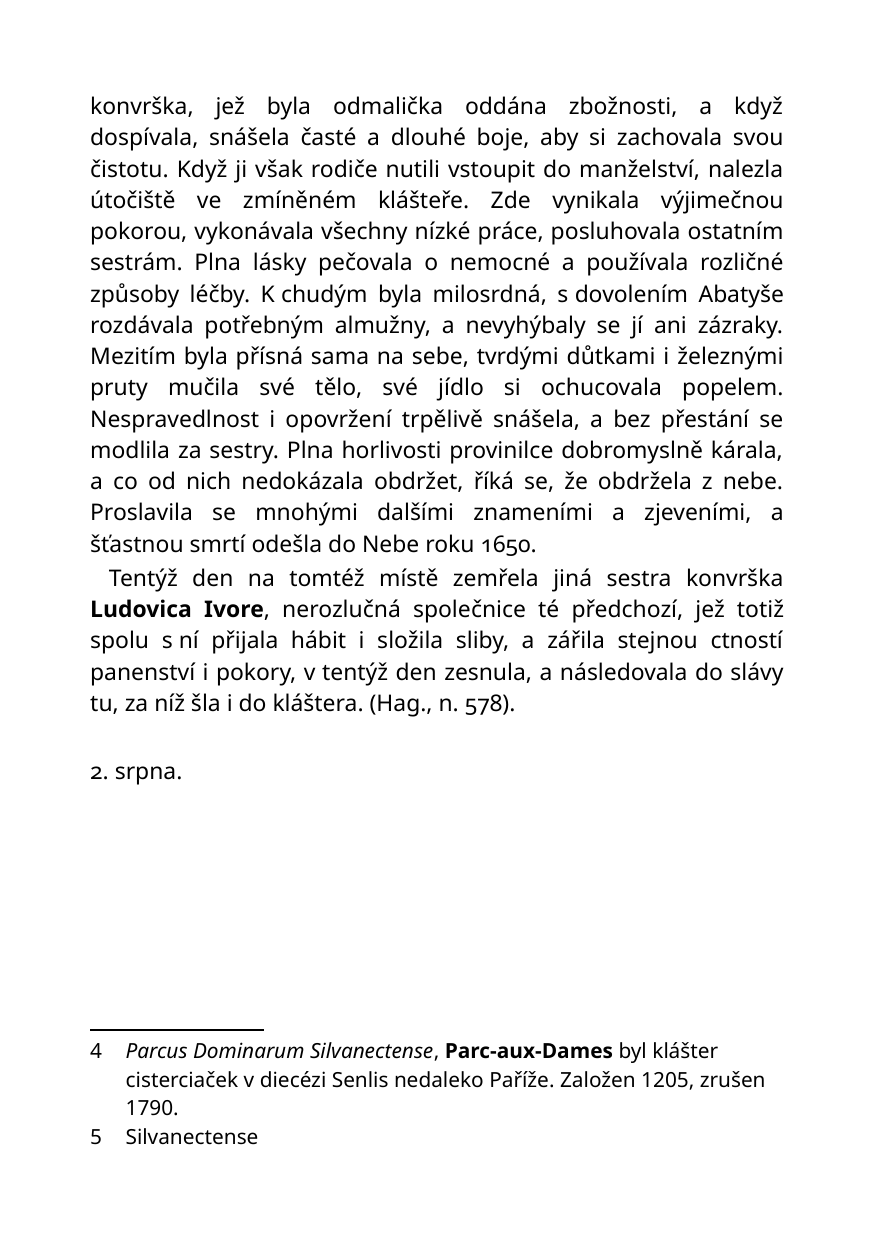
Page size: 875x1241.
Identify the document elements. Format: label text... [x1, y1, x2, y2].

text Silvanectense [90, 1122, 784, 1150]
text Parcus Dominarum Silvanectense, Parc-aux-Dames byl klášter cisterciaček v diecézi Senlis nedaleko Paříže. Založen 1205, zrušen 1790. [90, 1036, 784, 1122]
text konvrška, jež byla odmalička oddána zbožnosti, a když dospívala, snášela časté a dlouhé boje, aby si zachovala svou čistotu. Když ji však rodiče nutili vstoupit do manželství, nalezla útočiště ve zmíněném klášteře. Zde vynikala výjimečnou pokorou, vykonávala všechny nízké práce, posluhovala ostatním sestrám. Plna lásky pečovala o nemocné a používala rozličné způsoby léčby. K chudým byla milosrdná, s dovolením Abatyše rozdávala potřebným almužny, a nevyhýbaly se jí ani zázraky. Mezitím byla přísná sama na sebe, tvrdými důtkami i železnými pruty mučila své tělo, své jídlo si ochucovala popelem. Nespravedlnost i opovržení trpělivě snášela, a bez přestání se modlila za sestry. Plna horlivosti provinilce dobromyslně kárala, a co od nich nedokázala obdržet, říká se, že obdržela z nebe. Proslavila se mnohými dalšími znameními a zjeveními, a šťastnou smrtí odešla do Nebe roku 1650. [90, 90, 784, 559]
text Tentýž den na tomtéž místě zemřela jiná sestra konvrška Ludovica Ivore, nerozlučná společnice té předchozí, jež totiž spolu s ní přijala hábit i složila sliby, a zářila stejnou ctností panenství i pokory, v tentýž den zesnula, a následovala do slávy tu, za níž šla i do kláštera. (Hag., n. 578). [90, 562, 784, 718]
text 2. srpna. [90, 755, 784, 787]
